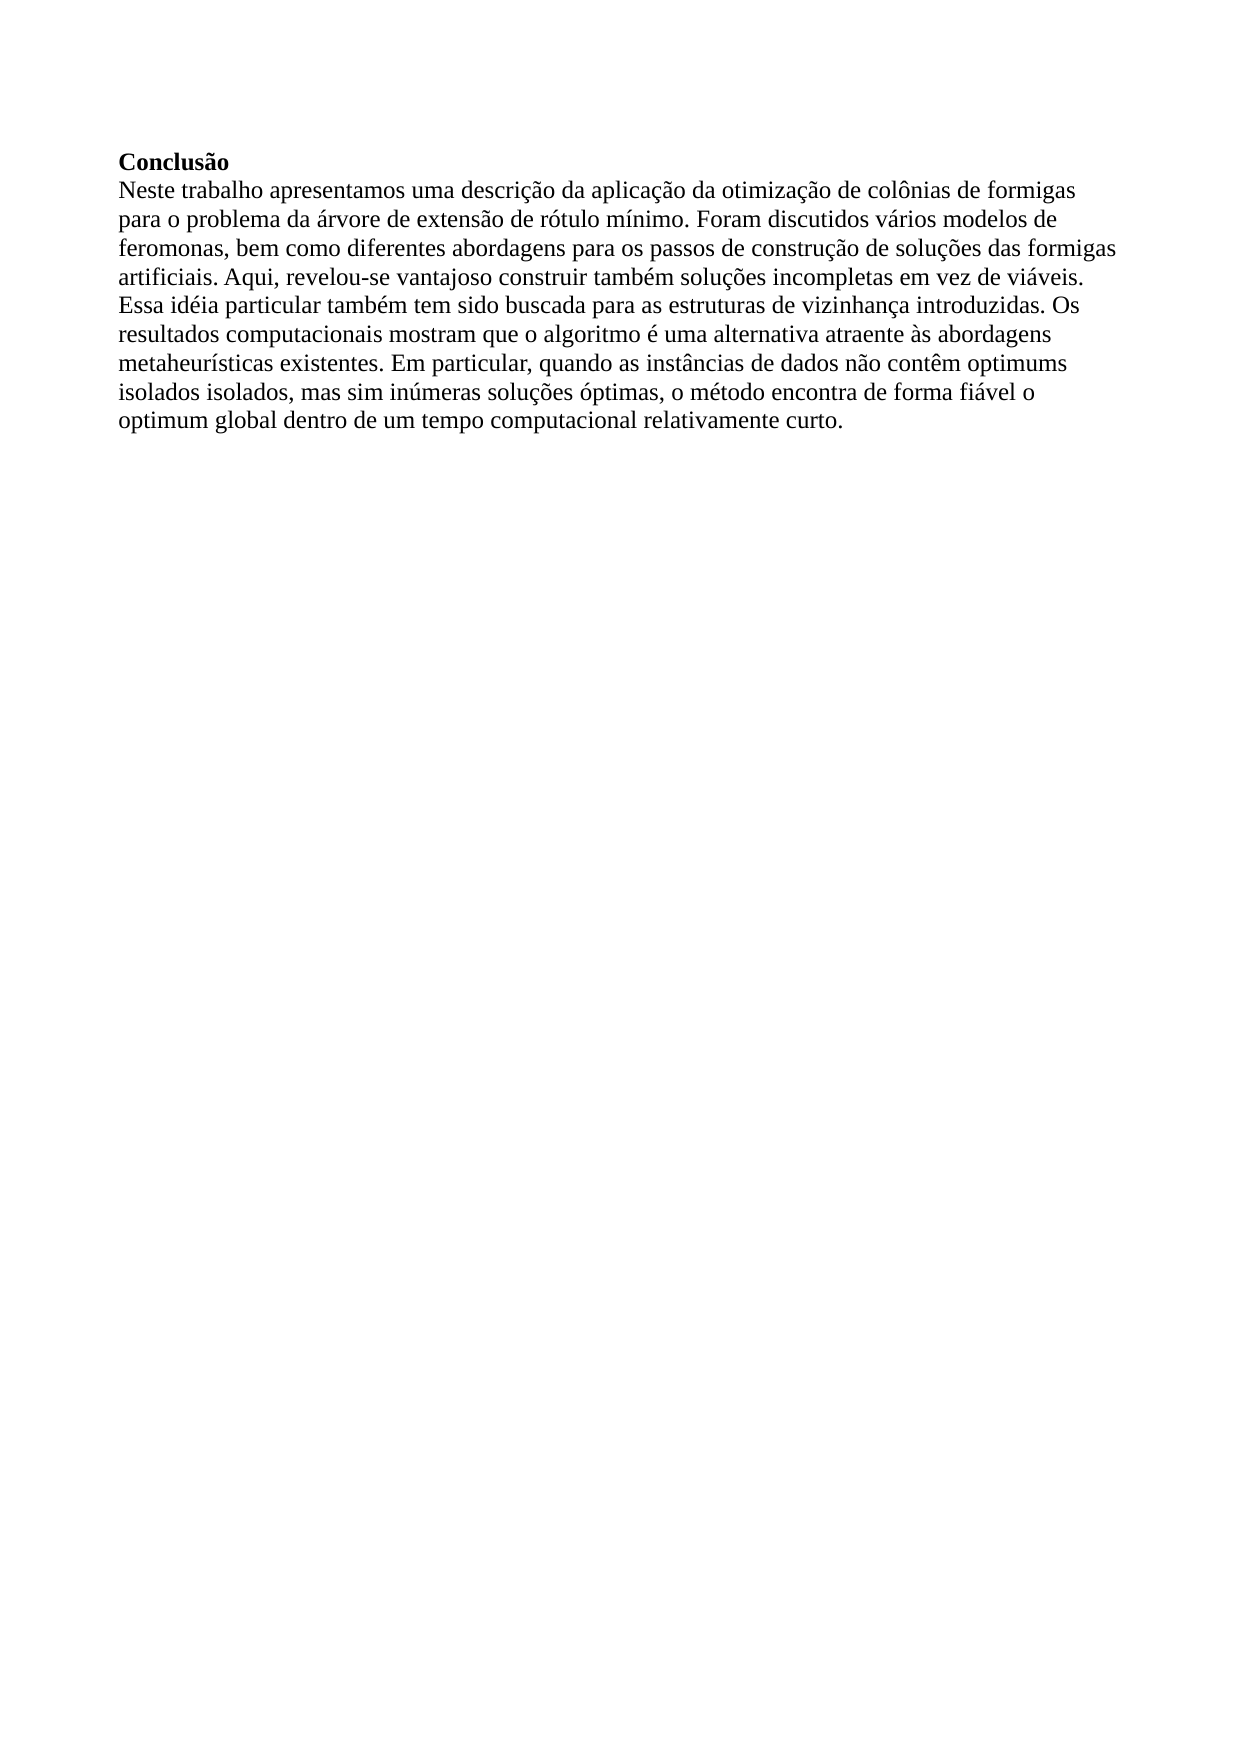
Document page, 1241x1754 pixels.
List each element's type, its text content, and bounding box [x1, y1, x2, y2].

text Neste trabalho apresentamos uma descrição da aplicação da otimização de colônias de formigas para o problema da árvore de extensão de rótulo mínimo. Foram discutidos vários modelos de feromonas, bem como diferentes abordagens para os passos de construção de soluções das formigas artificiais. Aqui, revelou-se vantajoso construir também soluções incompletas em vez de viáveis. Essa idéia particular também tem sido buscada para as estruturas de vizinhança introduzidas. Os resultados computacionais mostram que o algoritmo é uma alternativa atraente às abordagens metaheurísticas existentes. Em particular, quando as instâncias de dados não contêm optimums isolados isolados, mas sim inúmeras soluções óptimas, o método encontra de forma fiável o optimum global dentro de um tempo computacional relativamente curto. [118, 176, 1122, 434]
text Conclusão [118, 147, 1122, 176]
